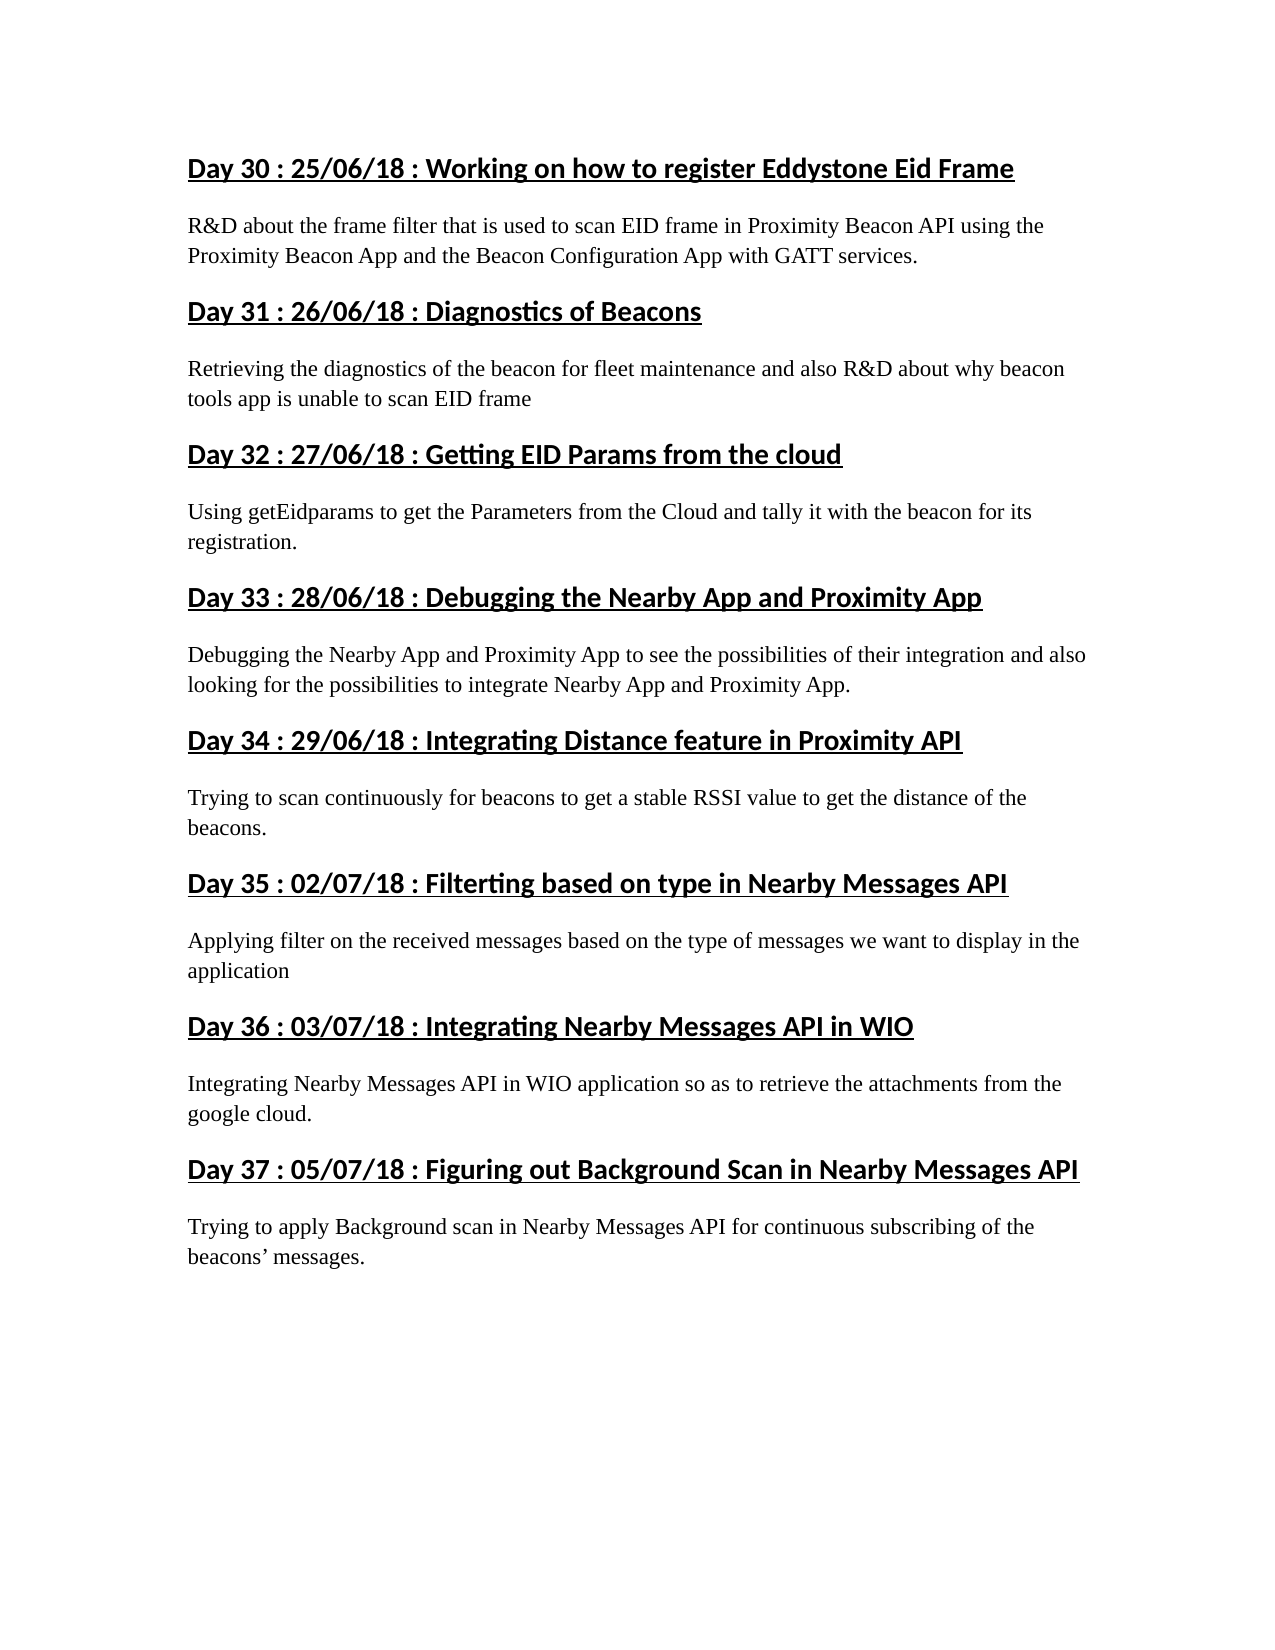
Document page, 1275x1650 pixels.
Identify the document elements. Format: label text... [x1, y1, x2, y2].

text R&D about the frame filter that is used to scan EID frame in Proximity Beacon API using the Proximity Beacon App and the Beacon Configuration App with GATT services. [187, 212, 1087, 268]
text Day 35 : 02/07/18 : Filterting based on type in Nearby Messages API [187, 865, 1087, 901]
text Day 31 : 26/06/18 : Diagnostics of Beacons [187, 293, 1087, 329]
text Trying to apply Background scan in Nearby Messages API for continuous subscribing of the beacons’ messages. [187, 1213, 1087, 1269]
text Day 32 : 27/06/18 : Getting EID Params from the cloud [187, 436, 1087, 472]
text Integrating Nearby Messages API in WIO application so as to retrieve the attachments from the google cloud. [187, 1070, 1087, 1126]
text Retrieving the diagnostics of the beacon for fleet maintenance and also R&D about why beacon tools app is unable to scan EID frame [187, 355, 1087, 411]
text Applying filter on the received messages based on the type of messages we want to display in the application [187, 927, 1087, 983]
text Using getEidparams to get the Parameters from the Cloud and tally it with the beacon for its registration. [187, 498, 1087, 554]
text Day 30 : 25/06/18 : Working on how to register Eddystone Eid Frame [187, 150, 1087, 186]
text Day 33 : 28/06/18 : Debugging the Nearby App and Proximity App [187, 579, 1087, 615]
text Trying to scan continuously for beacons to get a stable RSSI value to get the distance of the beacons. [187, 784, 1087, 840]
text Day 34 : 29/06/18 : Integrating Distance feature in Proximity API [187, 722, 1087, 758]
text Day 36 : 03/07/18 : Integrating Nearby Messages API in WIO [187, 1008, 1087, 1044]
text Day 37 : 05/07/18 : Figuring out Background Scan in Nearby Messages API [187, 1151, 1087, 1187]
text Debugging the Nearby App and Proximity App to see the possibilities of their integration and also looking for the possibilities to integrate Nearby App and Proximity App. [187, 641, 1087, 697]
